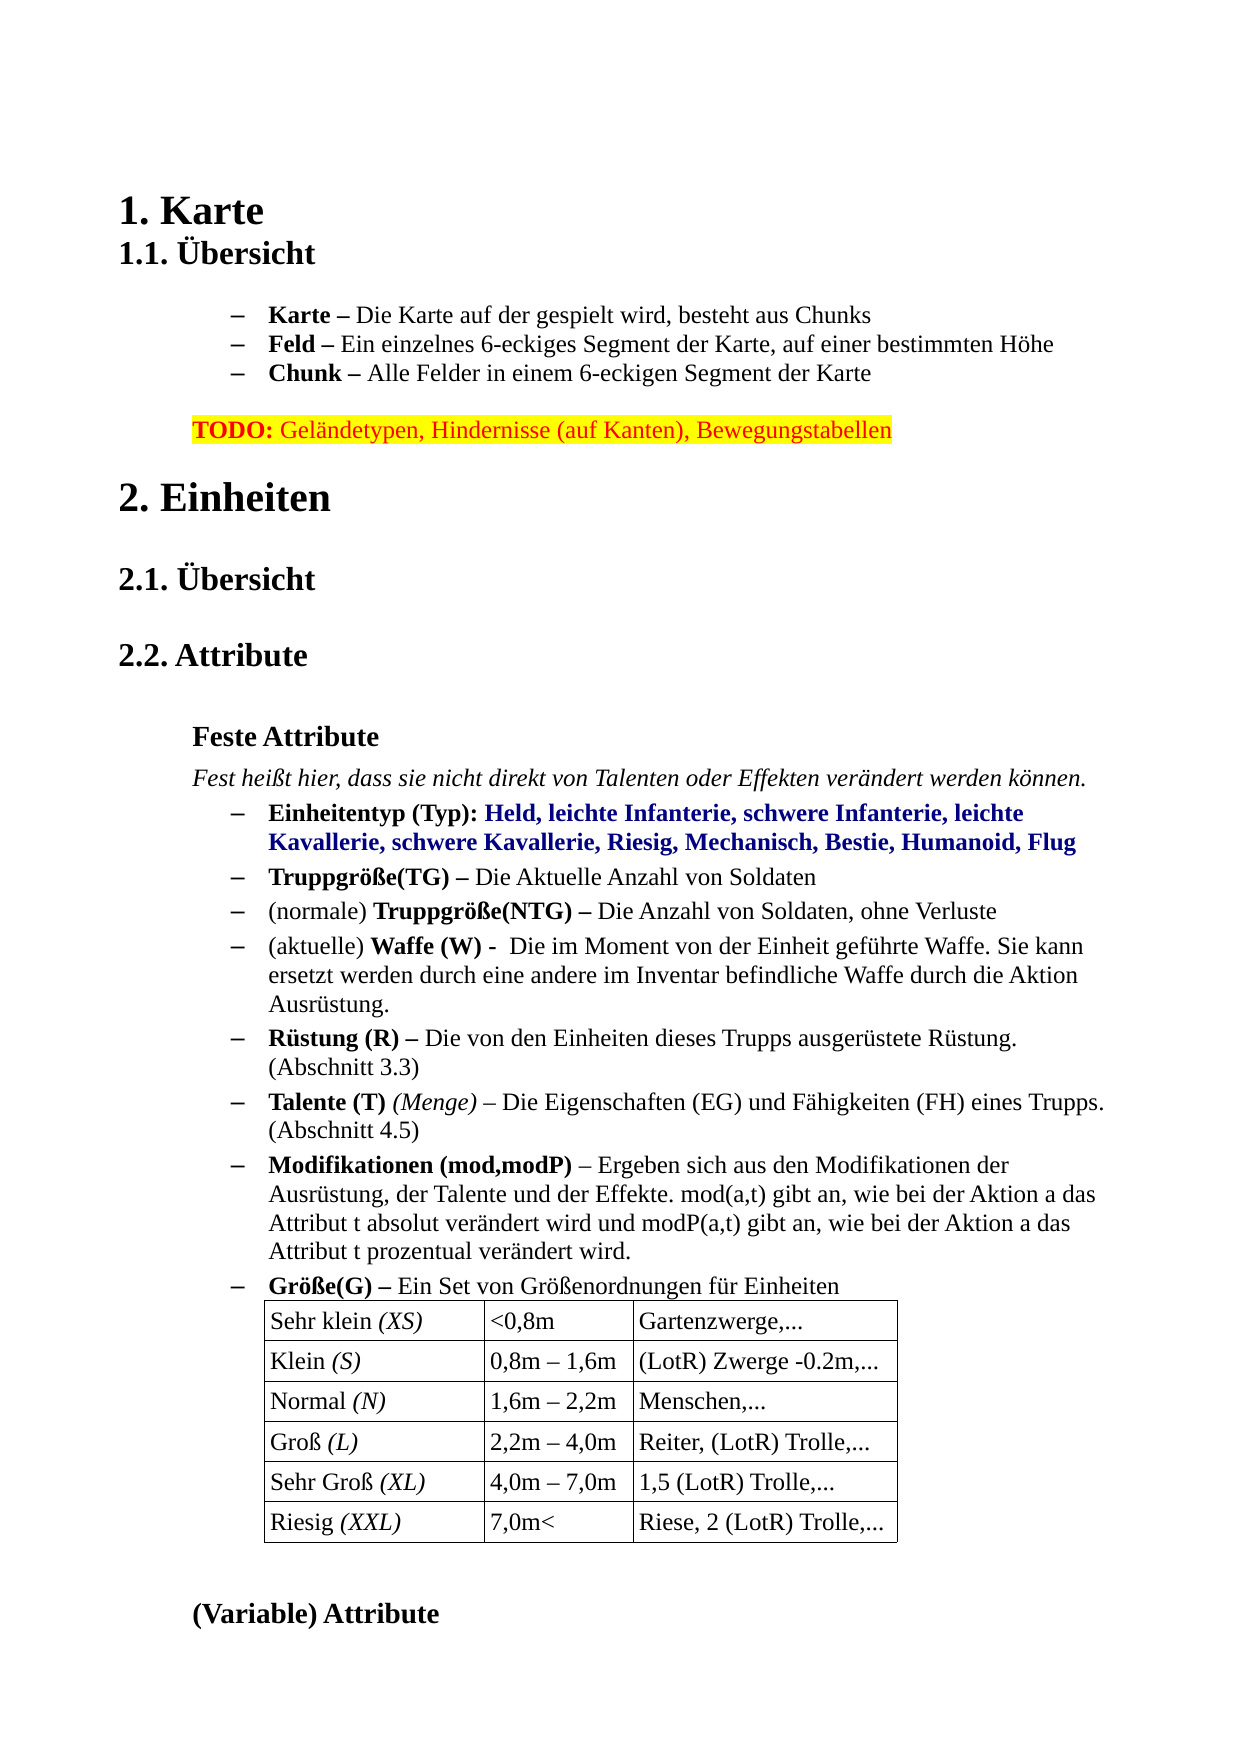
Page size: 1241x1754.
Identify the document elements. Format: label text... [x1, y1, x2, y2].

table_cell Sehr Groß (XL) [265, 1462, 484, 1501]
table_cell Riesig (XXL) [265, 1502, 484, 1542]
list Truppgröße(TG) – Die Aktuelle Anzahl von Soldaten [231, 862, 1122, 891]
text (Variable) Attribute [118, 1592, 1122, 1630]
table_cell Normal (N) [265, 1382, 484, 1421]
list (aktuelle) Waffe (W) - Die im Moment von der Einheit geführte Waffe. Sie kann ersetzt werden durch eine andere im Inventar befindliche Waffe durch die Aktion Ausrüstung. [231, 931, 1122, 1017]
text TODO: Geländetypen, Hindernisse (auf Kanten), Bewegungstabellen [118, 415, 1122, 444]
text 1. Karte [118, 185, 1122, 233]
table_header <0,8m [485, 1301, 633, 1340]
list Einheitentyp (Typ): Held, leichte Infanterie, schwere Infanterie, leichte Kavallerie, schwere Kavallerie, Riesig, Mechanisch, Bestie, Humanoid, Flug [231, 798, 1122, 856]
list Talente (T) (Menge) – Die Eigenschaften (EG) und Fähigkeiten (FH) eines Trupps. (Abschnitt 4.5) [231, 1087, 1122, 1144]
list Karte – Die Karte auf der gespielt wird, besteht aus Chunks [231, 300, 1122, 329]
table_cell Reiter, (LotR) Trolle,... [634, 1422, 897, 1461]
list Größe(G) – Ein Set von Größenordnungen für Einheiten [231, 1271, 1122, 1300]
table_cell 4,0m – 7,0m [485, 1462, 633, 1501]
text Feste Attribute [118, 719, 1122, 753]
table_header Gartenzwerge,... [634, 1301, 897, 1340]
text 2.2. Attribute [118, 636, 1122, 674]
list (normale) Truppgröße(NTG) – Die Anzahl von Soldaten, ohne Verluste [231, 896, 1122, 925]
text 1.1. Übersicht [118, 233, 1122, 271]
table_cell 0,8m – 1,6m [485, 1341, 633, 1381]
table_cell Menschen,... [634, 1382, 897, 1421]
text Fest heißt hier, dass sie nicht direkt von Talenten oder Effekten verändert werden können. [118, 759, 1122, 792]
table_header Sehr klein (XS) [265, 1301, 484, 1340]
table_cell Groß (L) [265, 1422, 484, 1461]
list Modifikationen (mod,modP) – Ergeben sich aus den Modifikationen der Ausrüstung, der Talente und der Effekte. mod(a,t) gibt an, wie bei der Aktion a das Attribut t absolut verändert wird und modP(a,t) gibt an, wie bei der Aktion a das Attribut t prozentual verändert wird. [231, 1150, 1122, 1265]
table_cell 7,0m< [485, 1502, 633, 1542]
table_cell 1,5 (LotR) Trolle,... [634, 1462, 897, 1501]
list 2. Einheiten [118, 473, 1122, 521]
list Rüstung (R) – Die von den Einheiten dieses Trupps ausgerüstete Rüstung. (Abschnitt 3.3) [231, 1023, 1122, 1081]
table_cell (LotR) Zwerge -0.2m,... [634, 1341, 897, 1381]
table_cell Riese, 2 (LotR) Trolle,... [634, 1502, 897, 1542]
table_cell Klein (S) [265, 1341, 484, 1381]
text 2.1. Übersicht [118, 559, 1122, 597]
table_cell 1,6m – 2,2m [485, 1382, 633, 1421]
table_cell 2,2m – 4,0m [485, 1422, 633, 1461]
list Feld – Ein einzelnes 6-eckiges Segment der Karte, auf einer bestimmten Höhe [231, 329, 1122, 358]
list Chunk – Alle Felder in einem 6-eckigen Segment der Karte [231, 358, 1122, 386]
